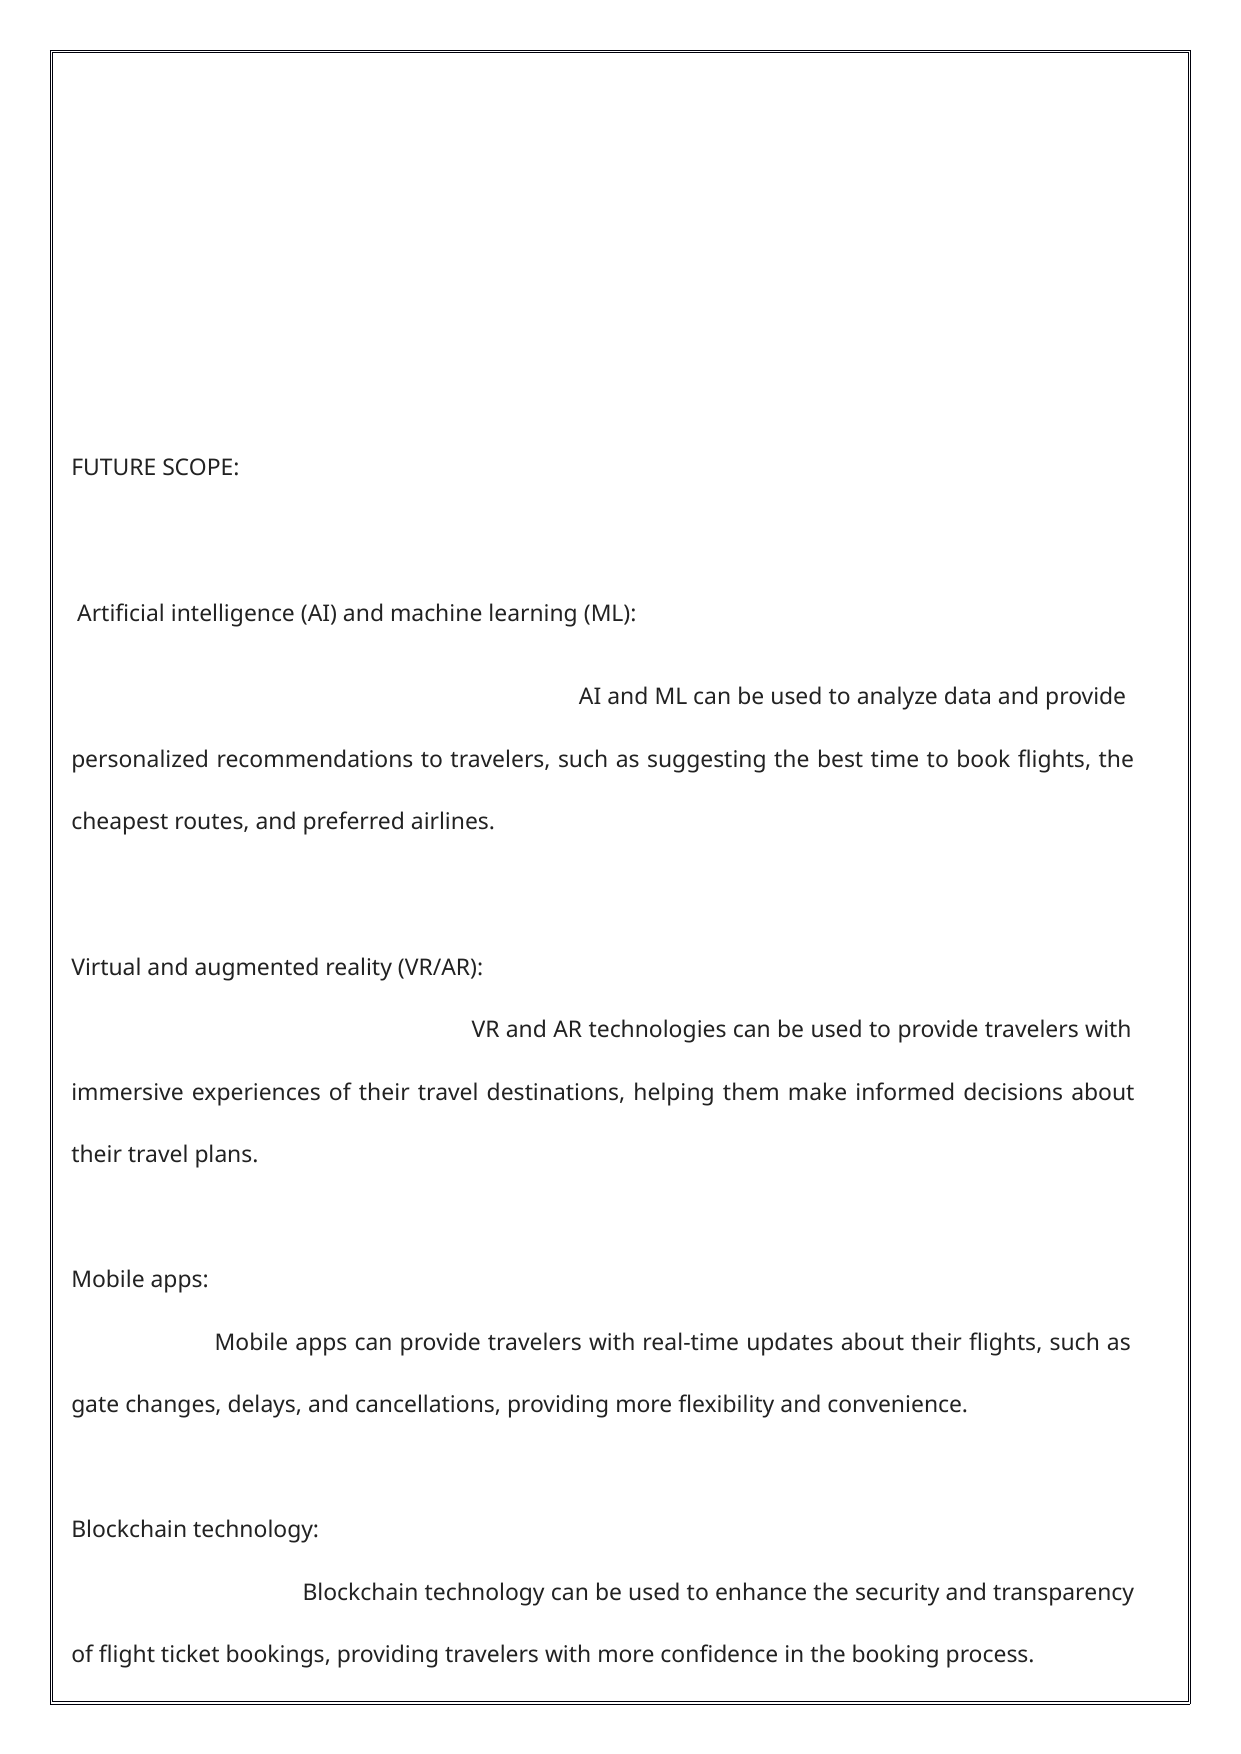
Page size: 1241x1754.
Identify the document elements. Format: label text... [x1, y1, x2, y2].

text Blockchain technology: [71, 1513, 1135, 1544]
text VR and AR technologies can be used to provide travelers with immersive experiences of their travel destinations, helping them make informed decisions about their travel plans. [71, 1013, 1135, 1169]
text FUTURE SCOPE: [71, 451, 1135, 482]
text AI and ML can be used to analyze data and provide personalized recommendations to travelers, such as suggesting the best time to book flights, the cheapest routes, and preferred airlines. [71, 680, 1135, 836]
text Mobile apps: [71, 1263, 1135, 1294]
text Artificial intelligence (AI) and machine learning (ML): [71, 597, 1135, 628]
text Mobile apps can provide travelers with real-time updates about their flights, such as gate changes, delays, and cancellations, providing more flexibility and convenience. [71, 1326, 1135, 1419]
text Virtual and augmented reality (VR/AR): [71, 951, 1135, 982]
text Blockchain technology can be used to enhance the security and transparency of flight ticket bookings, providing travelers with more confidence in the booking process. [71, 1576, 1135, 1669]
